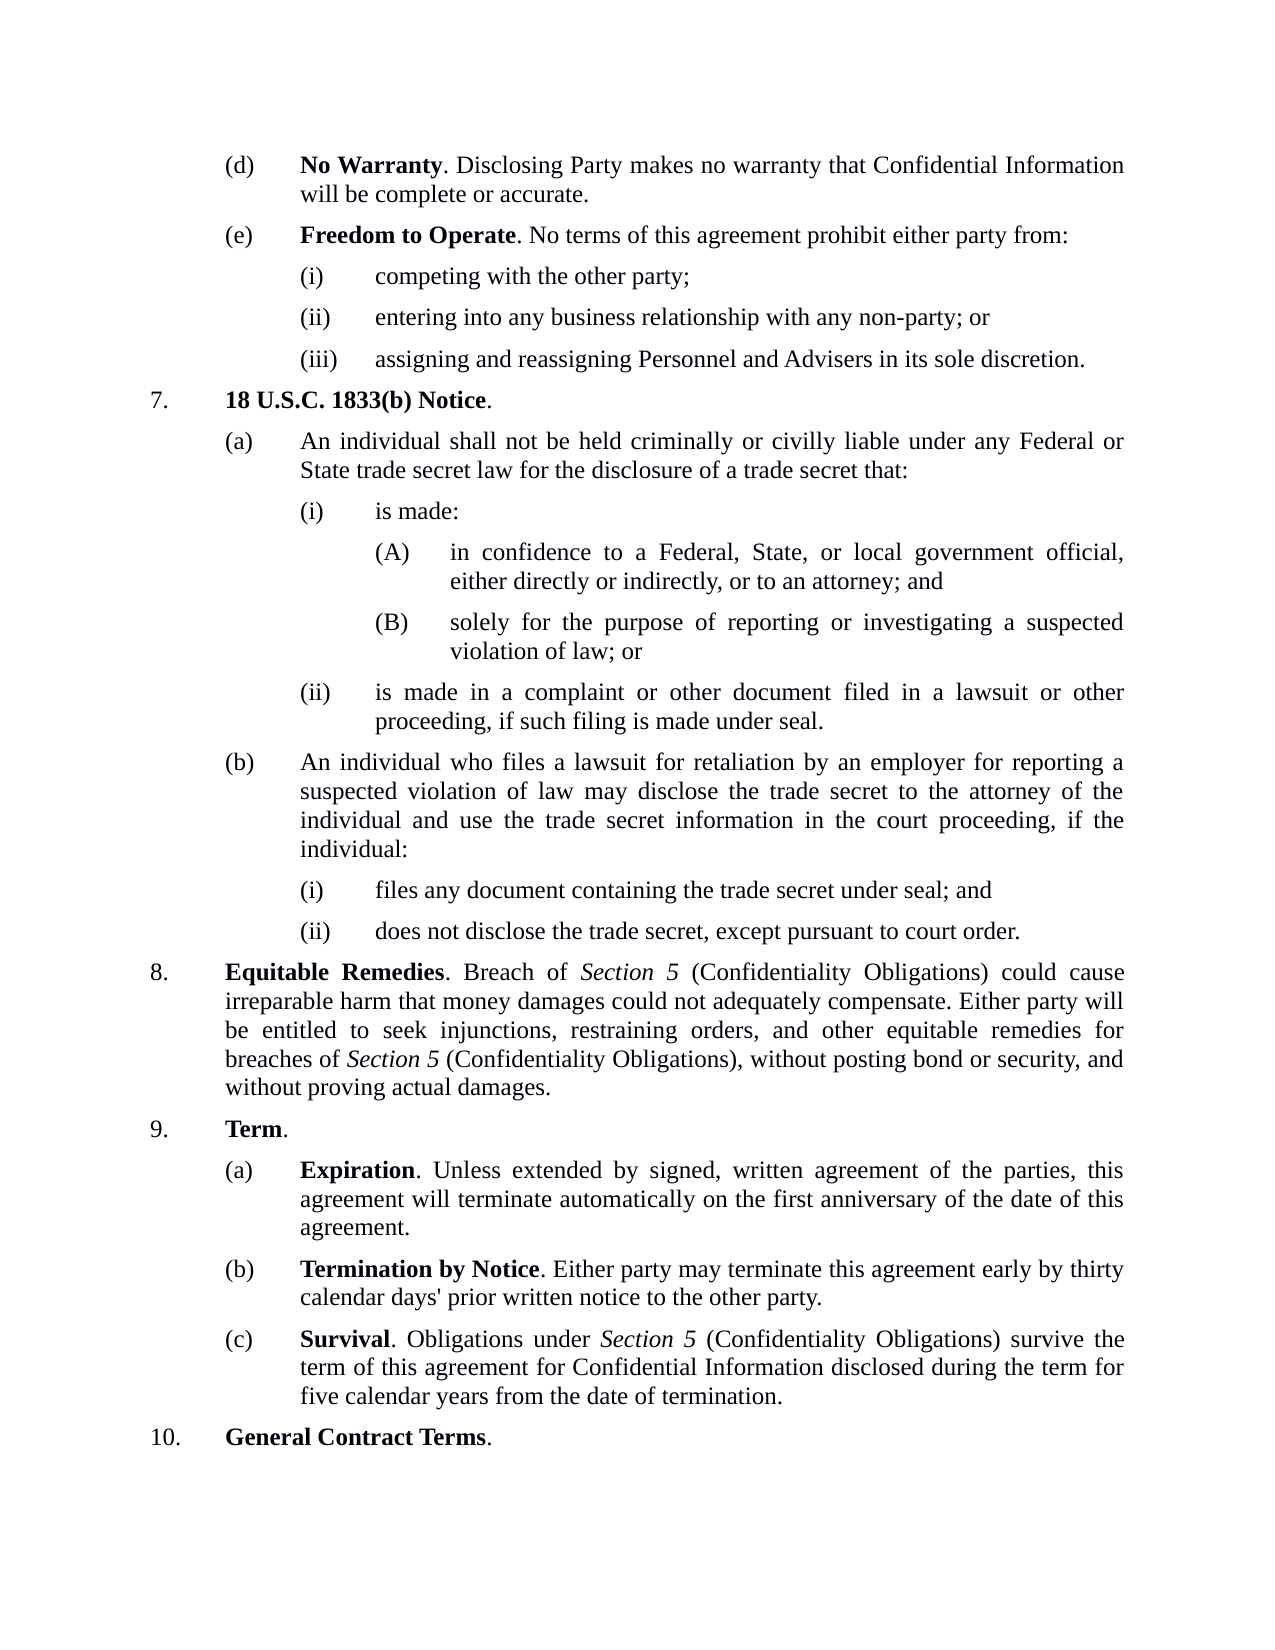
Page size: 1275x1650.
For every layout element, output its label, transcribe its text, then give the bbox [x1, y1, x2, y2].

text (ii) does not disclose the trade secret, except pursuant to court order. [300, 916, 1125, 945]
text (a) An individual shall not be held criminally or civilly liable under any Federal or State trade secret law for the disclosure of a trade secret that: [225, 426, 1125, 484]
text 9. Term. [150, 1114, 1125, 1142]
text (i) competing with the other party; [300, 261, 1125, 290]
text (a) Expiration. Unless extended by signed, written agreement of the parties, this agreement will terminate automatically on the first anniversary of the date of this agreement. [225, 1155, 1125, 1241]
text (e) Freedom to Operate. No terms of this agreement prohibit either party from: [225, 220, 1125, 249]
text (ii) entering into any business relationship with any non-party; or [300, 302, 1125, 331]
text (d) No Warranty. Disclosing Party makes no warranty that Confidential Information will be complete or accurate. [225, 150, 1125, 207]
text (i) is made: [300, 496, 1125, 525]
text 7. 18 U.S.C. 1833(b) Notice. [150, 385, 1125, 414]
text (ii) is made in a complaint or other document filed in a lawsuit or other proceeding, if such filing is made under seal. [300, 677, 1125, 735]
text (b) An individual who files a lawsuit for retaliation by an employer for reporting a suspected violation of law may disclose the trade secret to the attorney of the individual and use the trade secret information in the court proceeding, if the individual: [225, 747, 1125, 862]
text (b) Termination by Notice. Either party may terminate this agreement early by thirty calendar days' prior written notice to the other party. [225, 1254, 1125, 1311]
text 10. General Contract Terms. [150, 1422, 1125, 1451]
text (B) solely for the purpose of reporting or investigating a suspected violation of law; or [375, 607, 1125, 665]
text (c) Survival. Obligations under Section 5 (Confidentiality Obligations) survive the term of this agreement for Confidential Information disclosed during the term for five calendar years from the date of termination. [225, 1324, 1125, 1410]
text 8. Equitable Remedies. Breach of Section 5 (Confidentiality Obligations) could cause irreparable harm that money damages could not adequately compensate. Either party will be entitled to seek injunctions, restraining orders, and other equitable remedies for breaches of Section 5 (Confidentiality Obligations), without posting bond or security, and without proving actual damages. [150, 957, 1125, 1101]
text (A) in confidence to a Federal, State, or local government official, either directly or indirectly, or to an attorney; and [375, 537, 1125, 595]
text (iii) assigning and reassigning Personnel and Advisers in its sole discretion. [300, 344, 1125, 372]
text (i) files any document containing the trade secret under seal; and [300, 875, 1125, 904]
